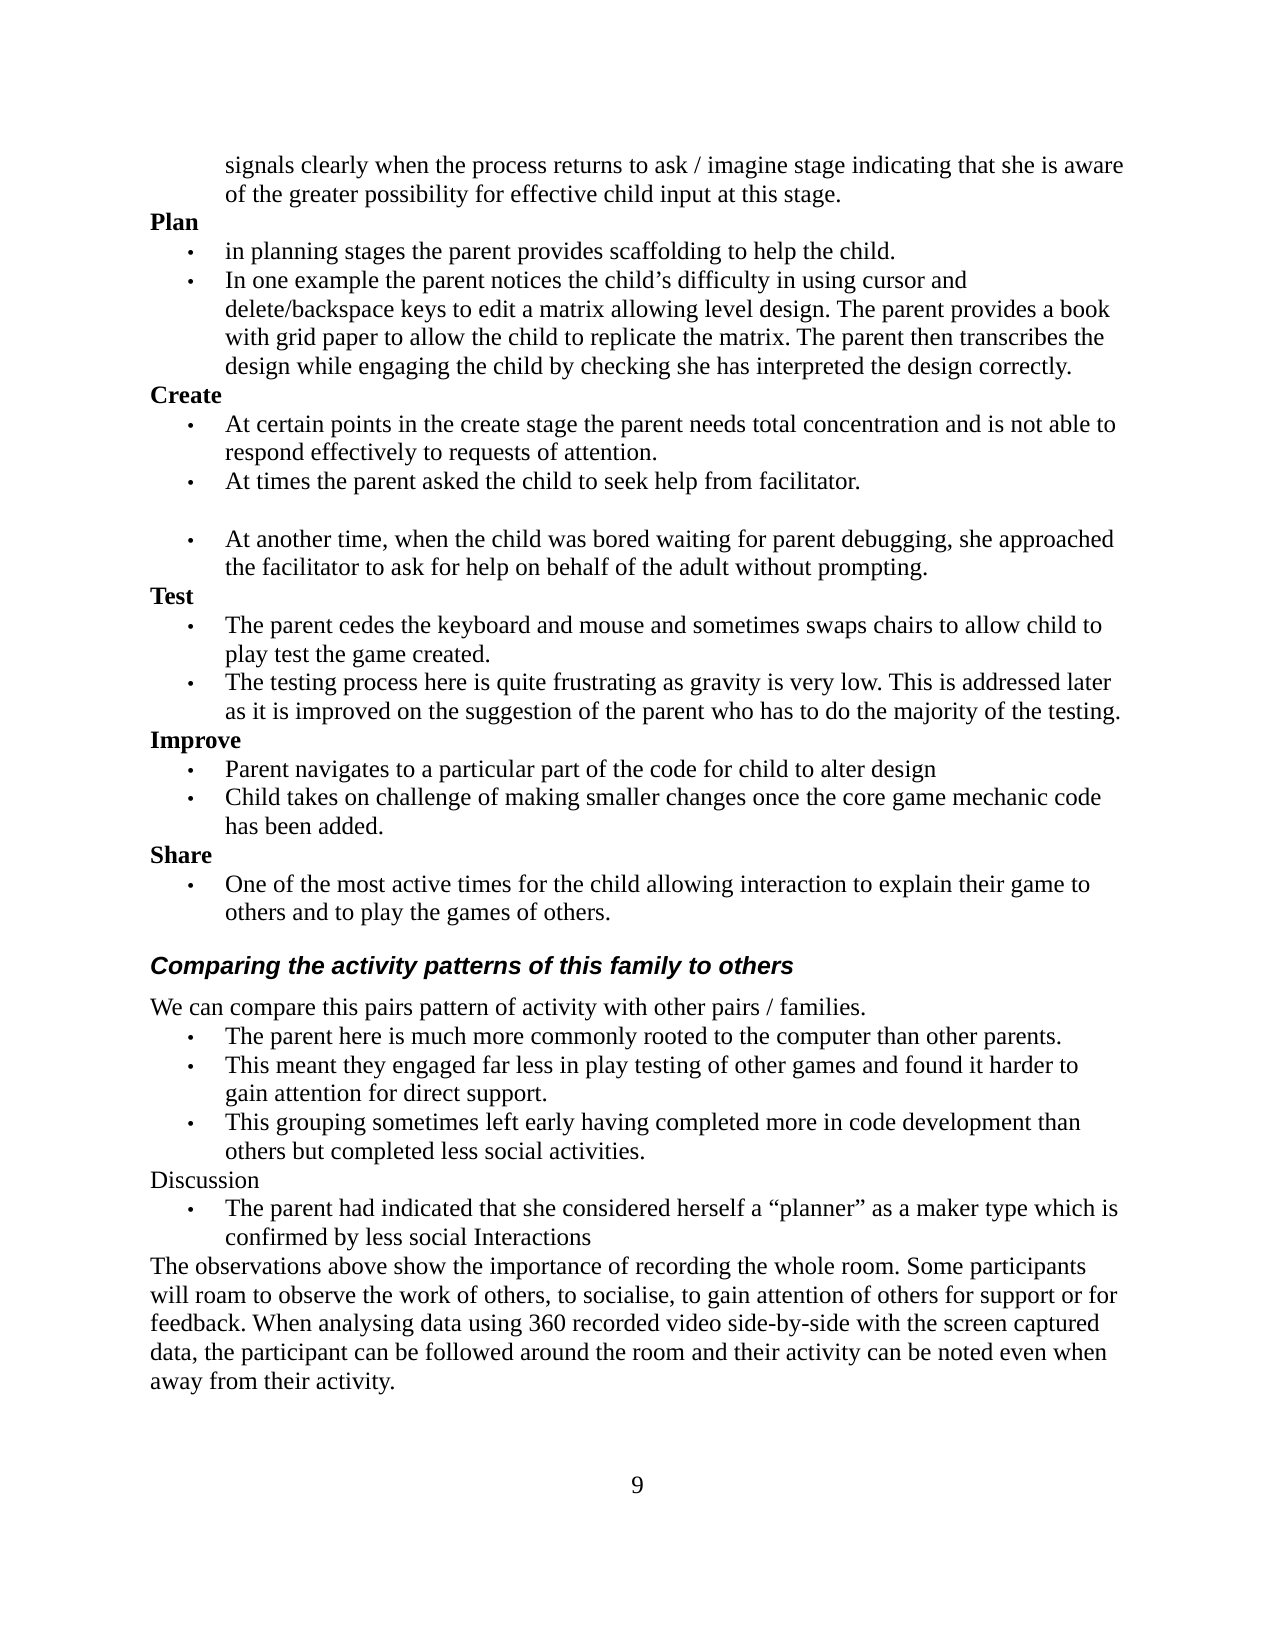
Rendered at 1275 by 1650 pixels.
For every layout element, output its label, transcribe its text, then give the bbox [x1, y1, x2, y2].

list In one example the parent notices the child’s difficulty in using cursor and delete/backspace keys to edit a matrix allowing level design. The parent provides a book with grid paper to allow the child to replicate the matrix. The parent then transcribes the design while engaging the child by checking she has interpreted the design correctly. [187, 265, 1125, 380]
list The parent had indicated that she considered herself a “planner” as a maker type which is confirmed by less social Interactions [187, 1193, 1125, 1251]
text Create [150, 380, 1125, 409]
list This meant they engaged far less in play testing of other games and found it harder to gain attention for direct support. [187, 1050, 1125, 1107]
subtitle Comparing the activity patterns of this family to others [150, 951, 1125, 980]
list This grouping sometimes left early having completed more in code development than others but completed less social activities. [187, 1107, 1125, 1165]
list Child takes on challenge of making smaller changes once the core game mechanic code has been added. [187, 782, 1125, 840]
list signals clearly when the process returns to ask / imagine stage indicating that she is aware of the greater possibility for effective child input at this stage. [187, 150, 1125, 207]
text We can compare this pairs pattern of activity with other pairs / families. [150, 992, 1125, 1021]
list The testing process here is quite frustrating as gravity is very low. This is addressed later as it is improved on the suggestion of the parent who has to do the majority of the testing. [187, 667, 1125, 725]
list in planning stages the parent provides scaffolding to help the child. [187, 236, 1125, 265]
list One of the most active times for the child allowing interaction to explain their game to others and to play the games of others. [187, 869, 1125, 926]
text Improve [150, 725, 1125, 754]
list The parent here is much more commonly rooted to the computer than other parents. [187, 1021, 1125, 1050]
text Discussion [150, 1165, 1125, 1193]
text The observations above show the importance of recording the whole room. Some participants will roam to observe the work of others, to socialise, to gain attention of others for support or for feedback. When analysing data using 360 recorded video side-by-side with the screen captured data, the participant can be followed around the room and their activity can be noted even when away from their activity. [150, 1251, 1125, 1395]
list At another time, when the child was bored waiting for parent debugging, she approached the facilitator to ask for help on behalf of the adult without prompting. [187, 524, 1125, 581]
list At certain points in the create stage the parent needs total concentration and is not able to respond effectively to requests of attention. [187, 409, 1125, 466]
text Test [150, 581, 1125, 610]
list Parent navigates to a particular part of the code for child to alter design [187, 754, 1125, 782]
text Share [150, 840, 1125, 869]
list The parent cedes the keyboard and mouse and sometimes swaps chairs to allow child to play test the game created. [187, 610, 1125, 667]
list At times the parent asked the child to seek help from facilitator. [187, 466, 1125, 524]
text Plan [150, 207, 1125, 236]
